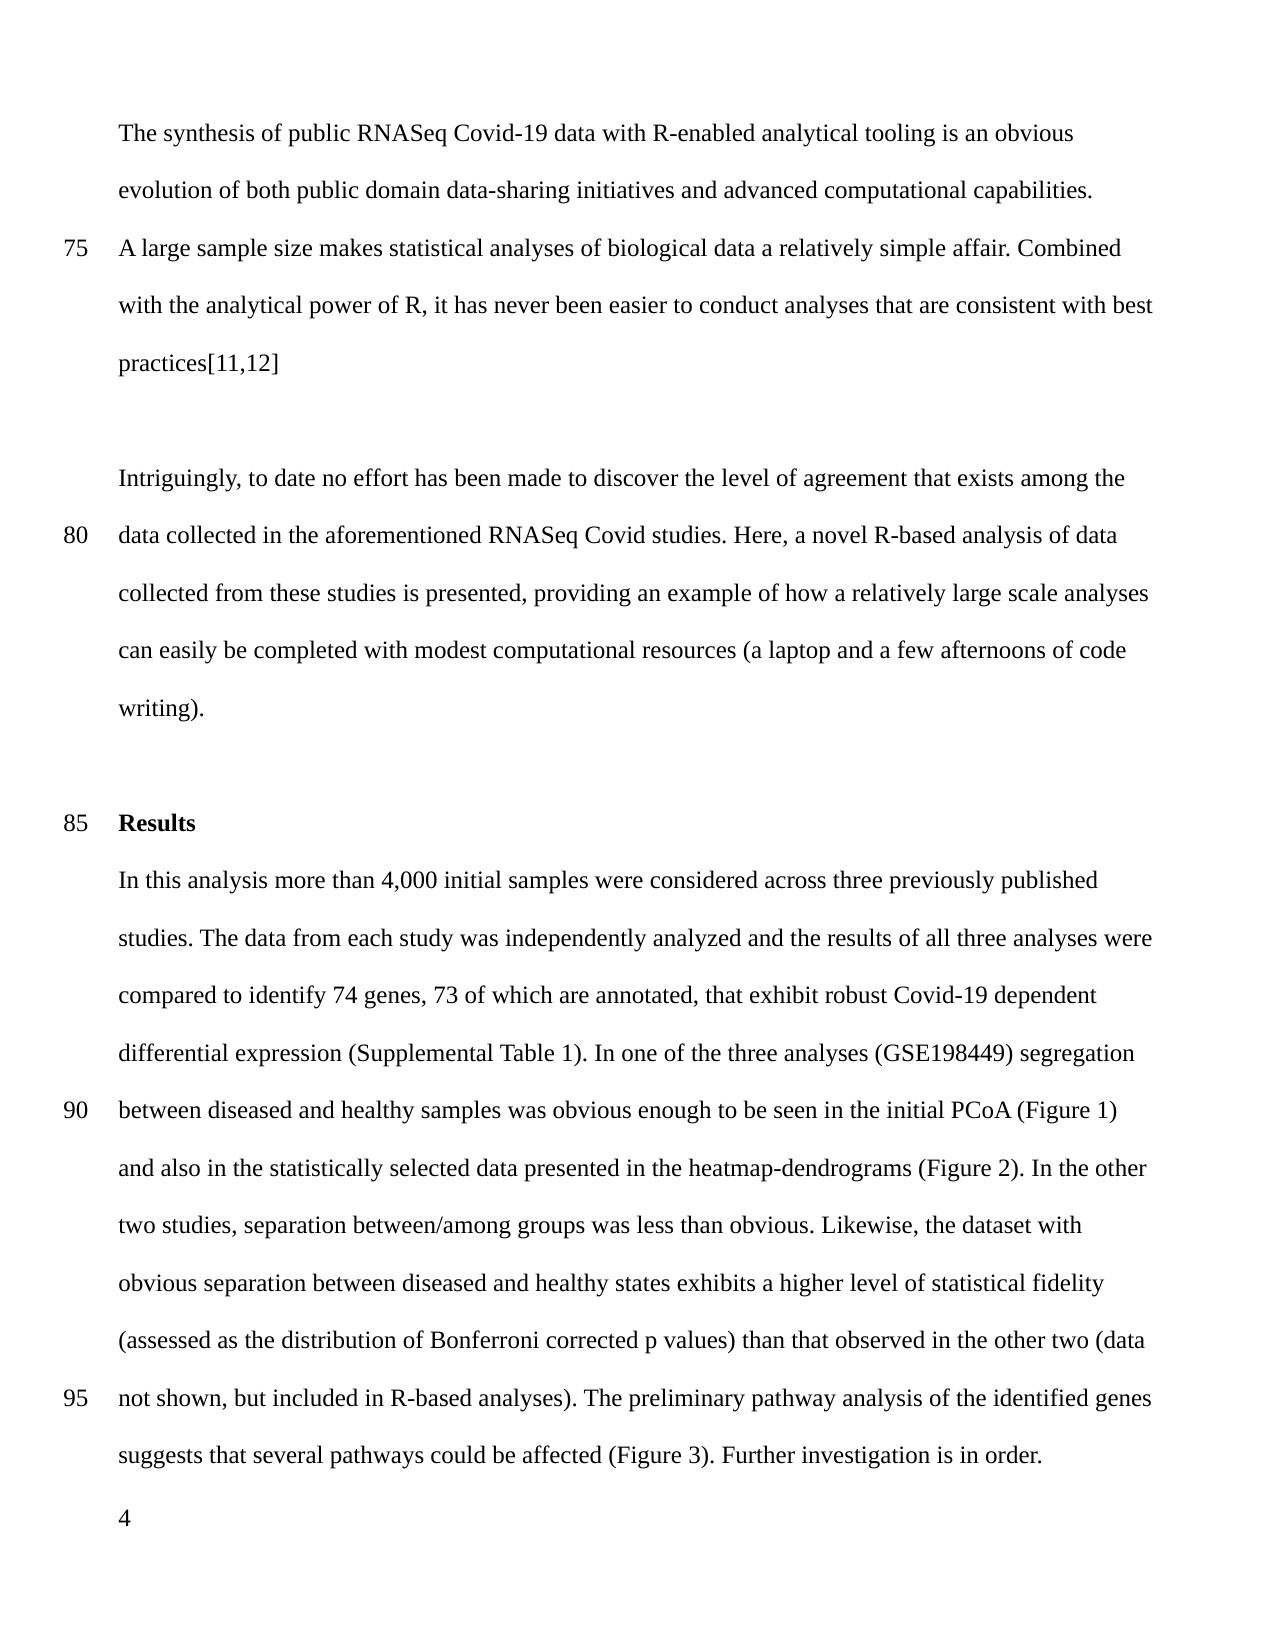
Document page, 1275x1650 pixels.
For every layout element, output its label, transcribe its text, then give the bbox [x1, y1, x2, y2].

text A large sample size makes statistical analyses of biological data a relatively simple affair. Combined with the analytical power of R, it has never been easier to conduct analyses that are consistent with best practices[11,12] [118, 233, 1157, 377]
text Results [118, 808, 1157, 837]
text In this analysis more than 4,000 initial samples were considered across three previously published studies. The data from each study was independently analyzed and the results of all three analyses were compared to identify 74 genes, 73 of which are annotated, that exhibit robust Covid-19 dependent differential expression (Supplemental Table 1). In one of the three analyses (GSE198449) segregation between diseased and healthy samples was obvious enough to be seen in the initial PCoA (Figure 1) and also in the statistically selected data presented in the heatmap-dendrograms (Figure 2). In the other two studies, separation between/among groups was less than obvious. Likewise, the dataset with obvious separation between diseased and healthy states exhibits a higher level of statistical fidelity (assessed as the distribution of Bonferroni corrected p values) than that observed in the other two (data not shown, but included in R-based analyses). The preliminary pathway analysis of the identified genes suggests that several pathways could be affected (Figure 3). Further investigation is in order. [118, 866, 1157, 1469]
text The synthesis of public RNASeq Covid-19 data with R-enabled analytical tooling is an obvious evolution of both public domain data-sharing initiatives and advanced computational capabilities. [118, 118, 1157, 204]
text Intriguingly, to date no effort has been made to discover the level of agreement that exists among the data collected in the aforementioned RNASeq Covid studies. Here, a novel R-based analysis of data collected from these studies is presented, providing an example of how a relatively large scale analyses can easily be completed with modest computational resources (a laptop and a few afternoons of code writing). [118, 463, 1157, 722]
